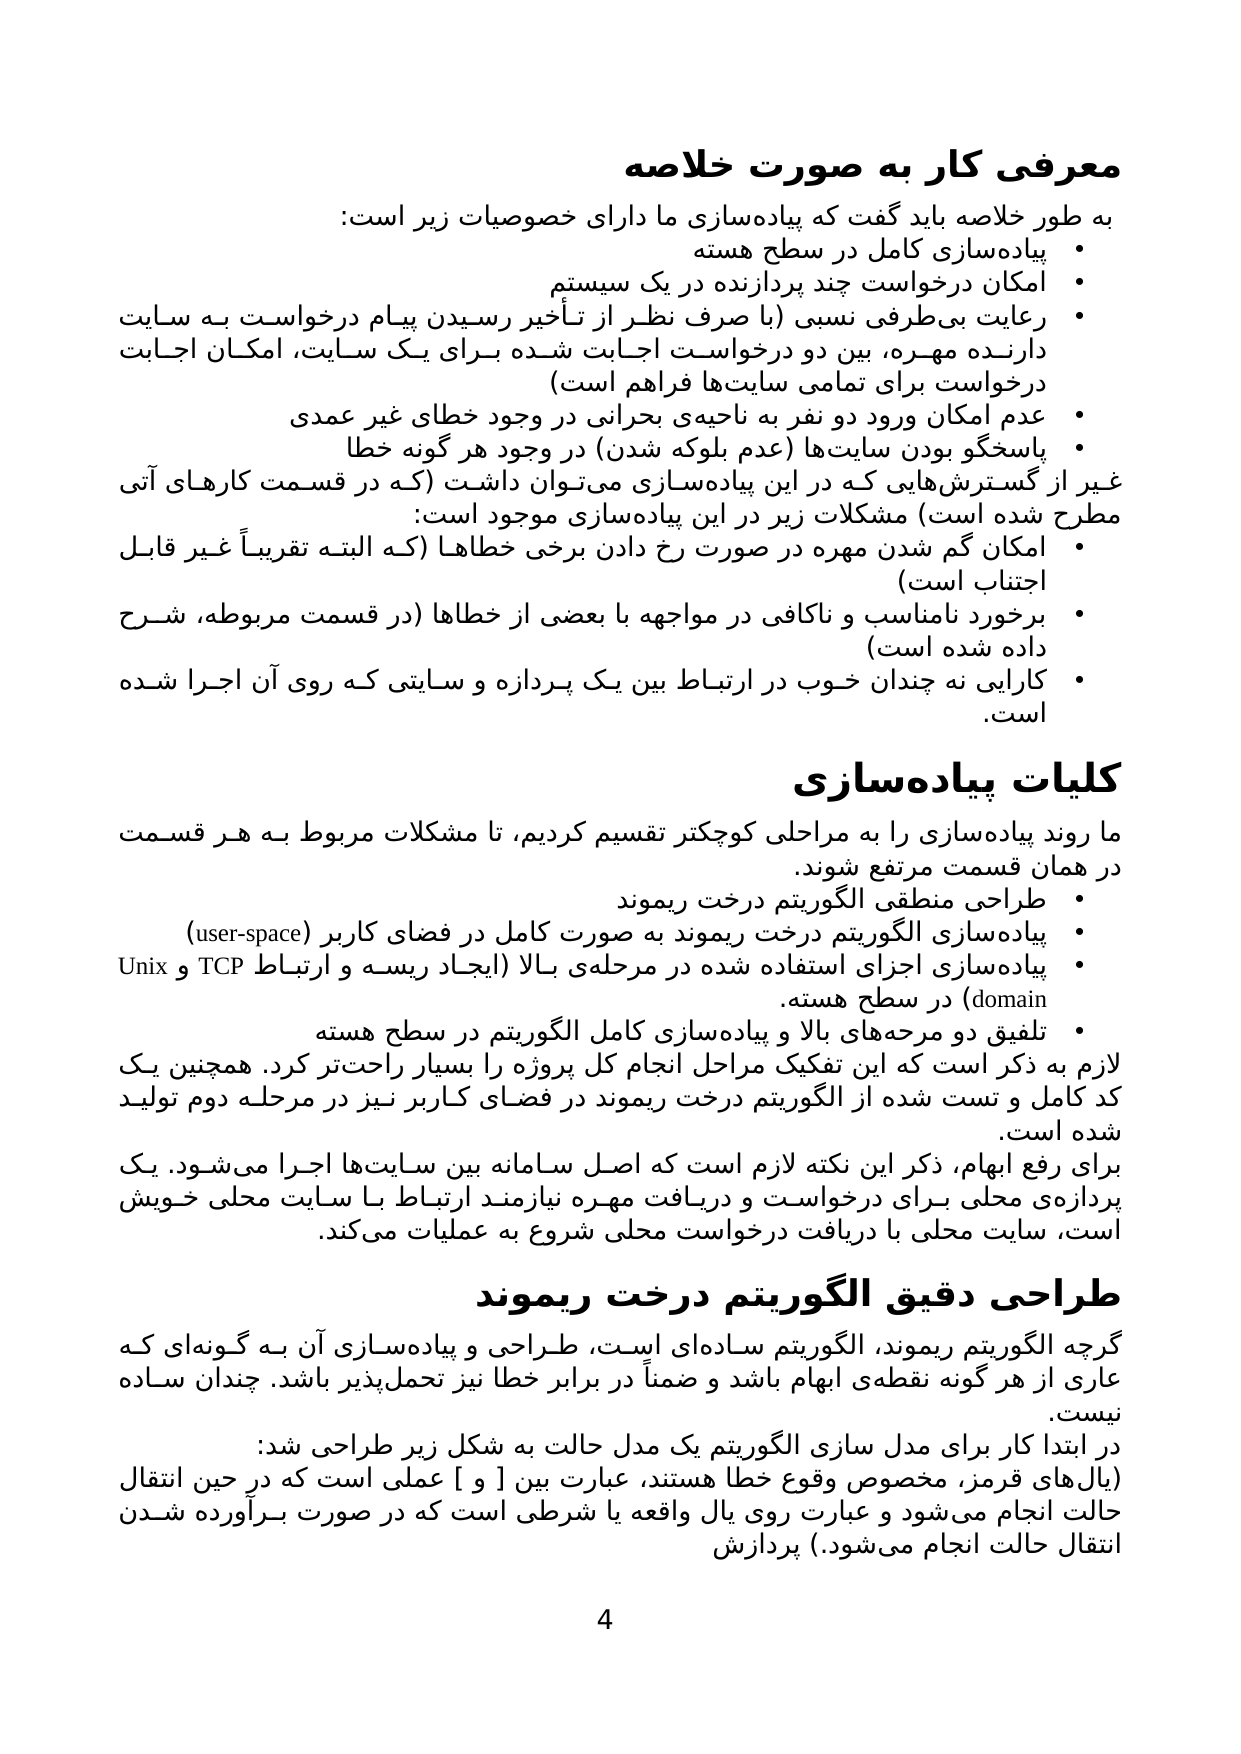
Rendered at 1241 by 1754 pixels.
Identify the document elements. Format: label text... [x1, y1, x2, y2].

text لازم به ذکر است که این تفکیک مراحل انجام کل پروژه را بسیار راحت‌تر کرد. همچنین یک کد کامل و تست شده از الگوریتم درخت ریموند در فضای کاربر نیز در مرحله دوم تولید شده است. [118, 1049, 1122, 1146]
subtitle طراحی دقیق الگوریتم درخت ریموند [118, 1272, 1122, 1315]
list برخورد نامناسب و ناکافی در مواجهه با بعضی از خطاها (در قسمت مربوطه، شرح داده شده است) [118, 598, 1084, 663]
list کارایی نه چندان خوب در ارتباط بین یک پردازه و سایتی که روی آن اجرا شده است. [118, 664, 1084, 729]
list امکان گم شدن مهره در صورت رخ دادن برخی خطاها (که البته تقریباً غیر قابل اجتناب است) [118, 532, 1084, 596]
list امکان درخواست چند پردازنده در یک سیستم [118, 267, 1084, 298]
list پیاده‌سازی کامل در سطح هسته [118, 233, 1084, 265]
list پیاده‌سازی اجزای استفاده شده در مرحله‌ی بالا (ایجاد ریسه و ارتباط TCP و Unix domain) در سطح هسته. [118, 949, 1084, 1014]
list پیاده‌سازی الگوریتم درخت ریموند به صورت کامل در فضای کاربر (user-space) [118, 916, 1084, 948]
list طراحی منطقی الگوریتم درخت ریموند [118, 883, 1084, 914]
subtitle کلیات پیاده‌سازی [118, 755, 1122, 802]
list عدم امکان ورود دو نفر به ناحیه‌ی بحرانی در وجود خطای غیر عمدی [118, 399, 1084, 431]
text غیر از گسترش‌هایی که در این پیاده‌سازی می‌توان داشت (که در قسمت کارهای آتی مطرح شده است) مشکلات زیر در این پیاده‌سازی موجود است: [118, 465, 1122, 530]
text در ابتدا کار برای مدل سازی الگوریتم یک مدل حالت به شکل زیر طراحی شد: [118, 1429, 1122, 1461]
list رعایت بی‌طرفی نسبی (با صرف نظر از تأخیر رسیدن پیام درخواست به سایت دارنده مهره، بین دو درخواست اجابت شده برای یک سایت، امکان اجابت درخواست برای تمامی سایت‌ها فراهم است) [118, 300, 1084, 398]
subtitle معرفی کار به صورت خلاصه [118, 143, 1122, 186]
text گرچه الگوریتم ریموند، الگوریتم ساده‌ای است، طراحی و پیاده‌سازی آن به گونه‌ای که عاری از هر گونه نقطه‌ی ابهام باشد و ضمناً در برابر خطا نیز تحمل‌پذیر باشد. چندان ساده نیست. [118, 1330, 1122, 1427]
text برای رفع ابهام، ذکر این نکته لازم است که اصل سامانه بین سایت‌ها اجرا می‌شود. یک پردازه‌ی محلی برای درخواست و دریافت مهره نیازمند ارتباط با سایت محلی خویش است، سایت محلی با دریافت درخواست محلی شروع به عملیات می‌کند. [118, 1148, 1122, 1246]
text (یال‌های قرمز، مخصوص وقوع خطا هستند، عبارت بین [ و ] عملی است که در حین انتقال حالت انجام می‌شود و عبارت روی یال واقعه یا شرطی است که در صورت برآورده شدن انتقال حالت انجام می‌شود.) پردازش [118, 1462, 1122, 1560]
text ما روند پیاده‌سازی را به مراحلی کوچکتر تقسیم کردیم، تا مشکلات مربوط به هر قسمت در همان قسمت مرتفع شوند. [118, 817, 1122, 881]
list پاسخگو بودن سایت‌ها (عدم بلوکه شدن) در وجود هر گونه خطا [118, 432, 1084, 464]
text به طور خلاصه باید گفت که پیاده‌سازی ما دارای خصوصیات زیر است: [118, 200, 1122, 232]
list تلفیق دو مرحه‌های بالا و پیاده‌سازی کامل الگوریتم در سطح هسته [118, 1016, 1084, 1047]
